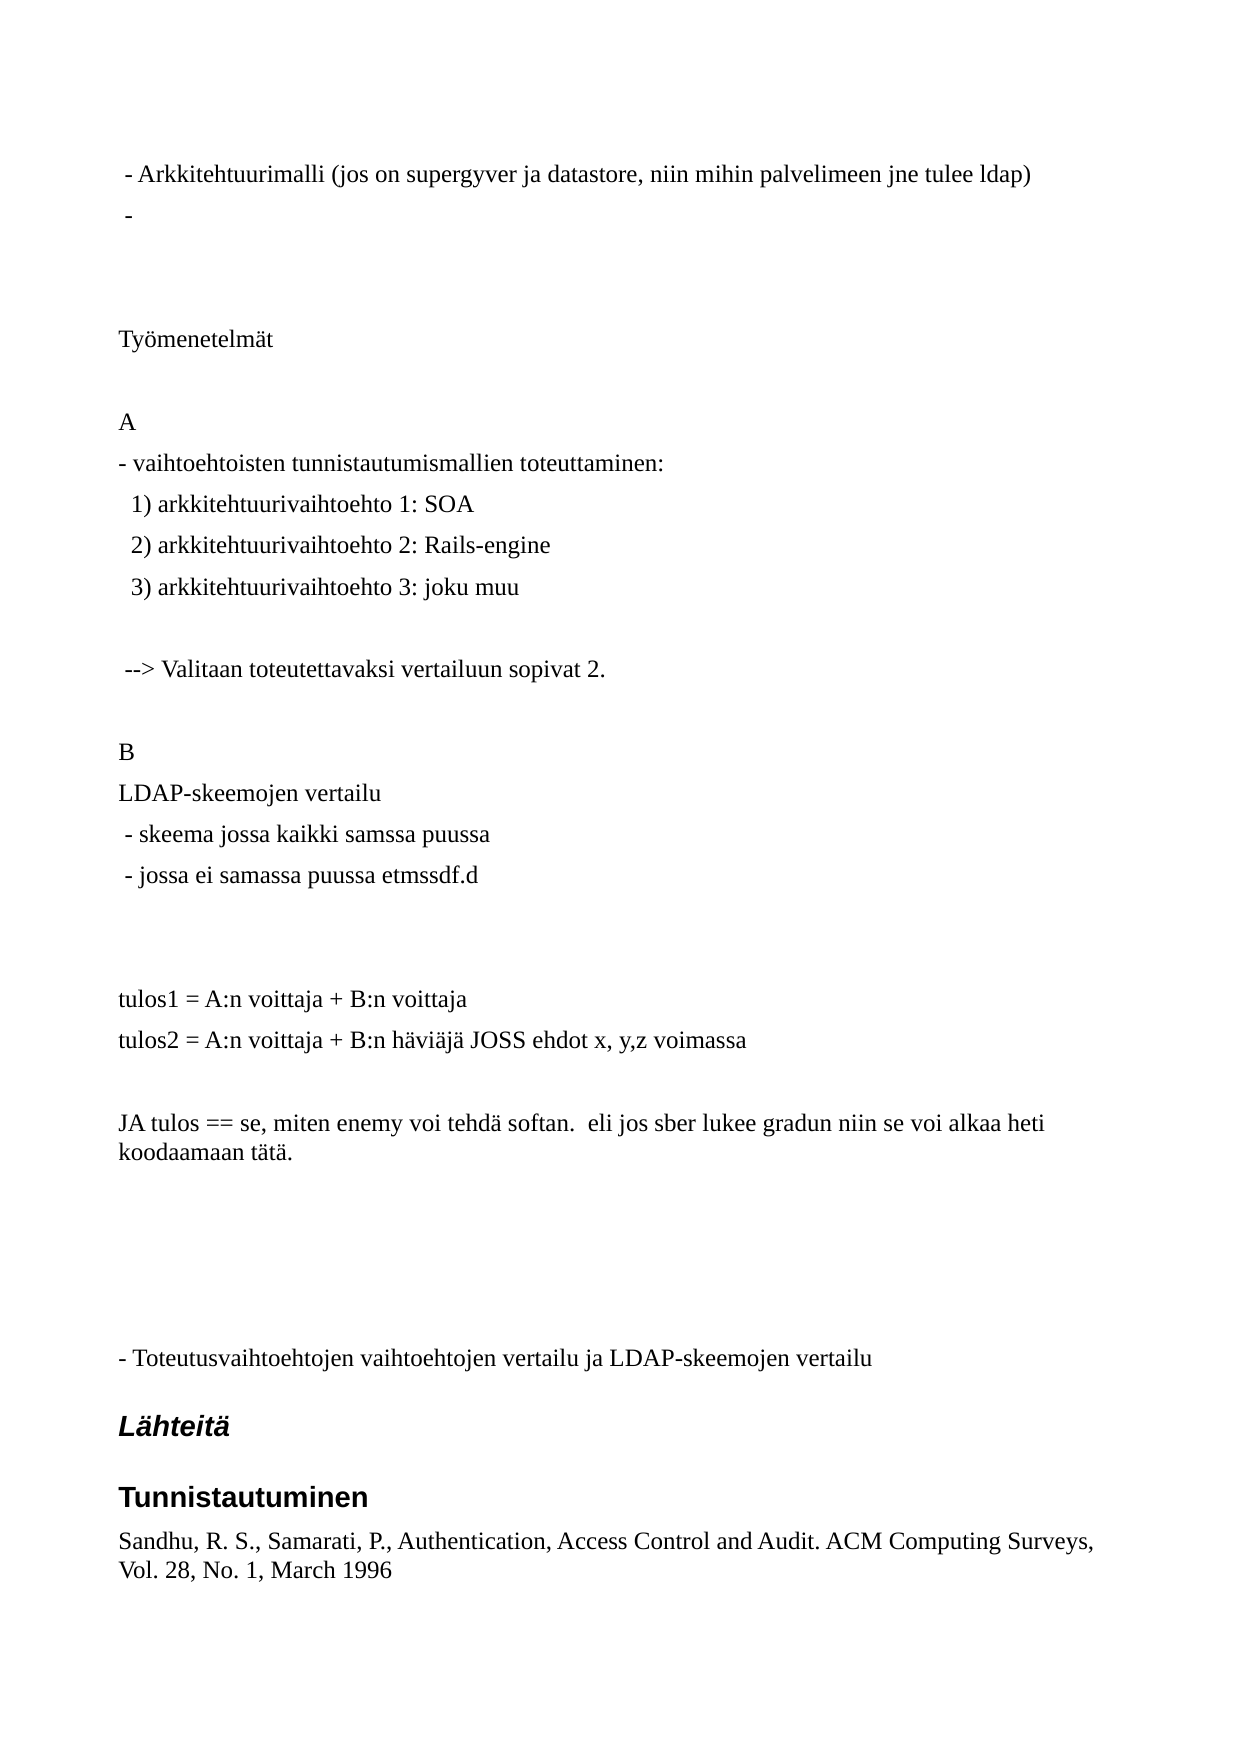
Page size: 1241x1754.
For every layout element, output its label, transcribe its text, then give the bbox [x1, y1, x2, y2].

text 3) arkkitehtuurivaihtoehto 3: joku muu [118, 572, 1122, 601]
text B [118, 737, 1122, 766]
text --> Valitaan toteutettavaksi vertailuun sopivat 2. [118, 654, 1122, 683]
text 1) arkkitehtuurivaihtoehto 1: SOA [118, 489, 1122, 518]
text - Toteutusvaihtoehtojen vaihtoehtojen vertailu ja LDAP-skeemojen vertailu [118, 1343, 1122, 1372]
text A [118, 407, 1122, 436]
text 2) arkkitehtuurivaihtoehto 2: Rails-engine [118, 531, 1122, 559]
text - Arkkitehtuurimalli (jos on supergyver ja datastore, niin mihin palvelimeen jne tulee ldap) [118, 159, 1122, 188]
text - [118, 201, 1122, 229]
text - skeema jossa kaikki samssa puussa [118, 819, 1122, 848]
text - vaihtoehtoisten tunnistautumismallien toteuttaminen: [118, 448, 1122, 477]
text LDAP-skeemojen vertailu [118, 778, 1122, 807]
text - jossa ei samassa puussa etmssdf.d [118, 861, 1122, 889]
subtitle Tunnistautuminen [118, 1480, 1122, 1514]
text tulos1 = A:n voittaja + B:n voittaja [118, 984, 1122, 1013]
text JA tulos == se, miten enemy voi tehdä softan. eli jos sber lukee gradun niin se voi alkaa heti koodaamaan tätä. [118, 1108, 1122, 1166]
text Sandhu, R. S., Samarati, P., Authentication, Access Control and Audit. ACM Computing Surveys, Vol. 28, No. 1, March 1996 [118, 1526, 1122, 1584]
subtitle Lähteitä [118, 1409, 1122, 1443]
text Työmenetelmät [118, 324, 1122, 353]
text tulos2 = A:n voittaja + B:n häviäjä JOSS ehdot x, y,z voimassa [118, 1026, 1122, 1054]
